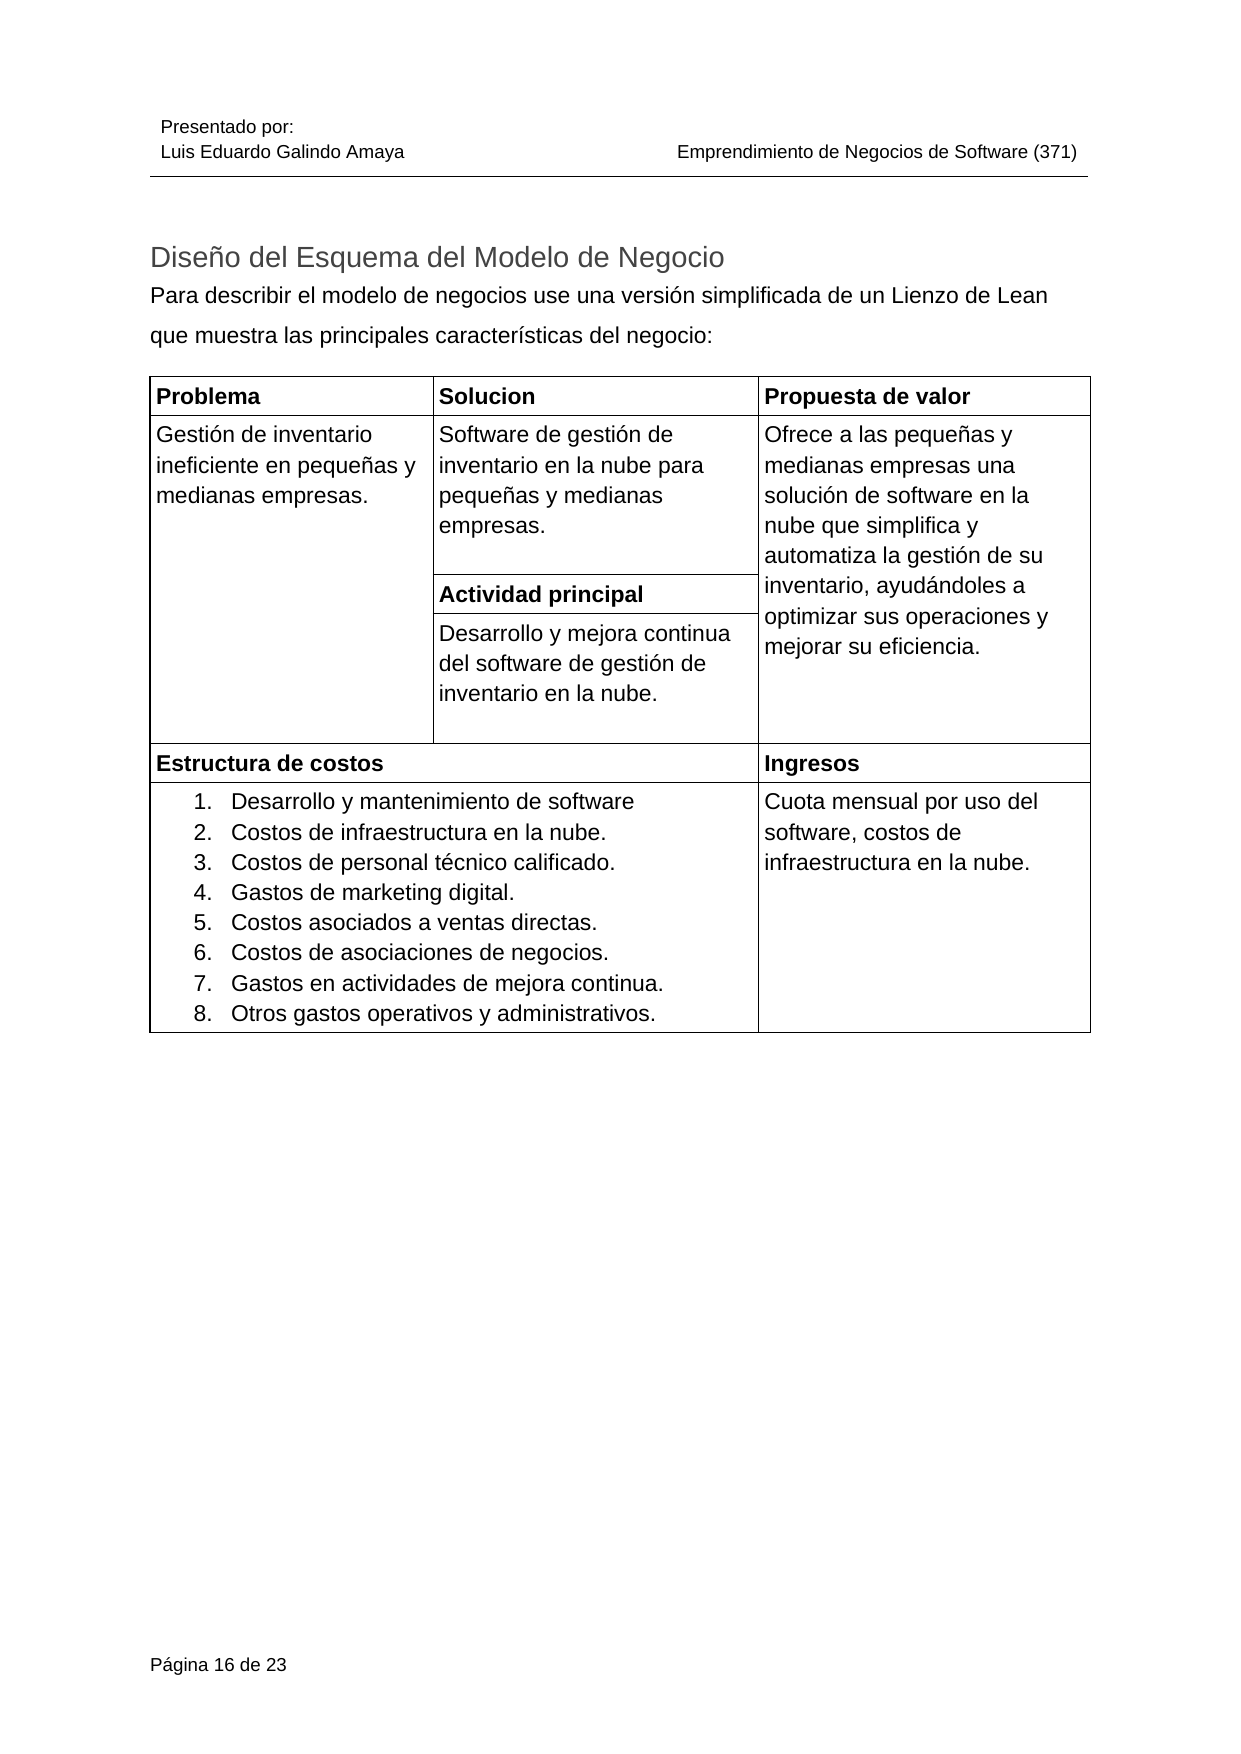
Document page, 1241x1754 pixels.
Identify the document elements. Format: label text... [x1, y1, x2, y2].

table_cell Ingresos [759, 744, 1090, 782]
text Para describir el modelo de negocios use una versión simplificada de un Lienzo de Lean que muestra las principales características del negocio: [150, 282, 1090, 348]
table_cell Actividad principal [434, 575, 758, 613]
table_cell Ofrece a las pequeñas y medianas empresas una solución de software en la nube que simplifica y automatiza la gestión de su inventario, ayudándoles a optimizar sus operaciones y mejorar su eficiencia. [759, 416, 1090, 743]
table_header Problema [151, 377, 433, 415]
table_cell Software de gestión de inventario en la nube para pequeñas y medianas empresas. [434, 416, 758, 574]
table_header Propuesta de valor [759, 377, 1090, 415]
table_cell Desarrollo y mantenimiento de software Costos de infraestructura en la nube. Costos de personal técnico calificado. Gastos de marketing digital. Costos asociados a ventas directas. Costos de asociaciones de negocios. Gastos en actividades de mejora continua. Otros gastos operativos y administrativos. [151, 783, 758, 1032]
table_cell Gestión de inventario ineficiente en pequeñas y medianas empresas. [151, 416, 433, 743]
table_cell Cuota mensual por uso del software, costos de infraestructura en la nube. [759, 783, 1090, 1032]
table_cell Desarrollo y mejora continua del software de gestión de inventario en la nube. [434, 614, 758, 743]
table_header Solucion [434, 377, 758, 415]
table_cell Estructura de costos [151, 744, 758, 782]
subtitle Diseño del Esquema del Modelo de Negocio [150, 240, 1090, 274]
